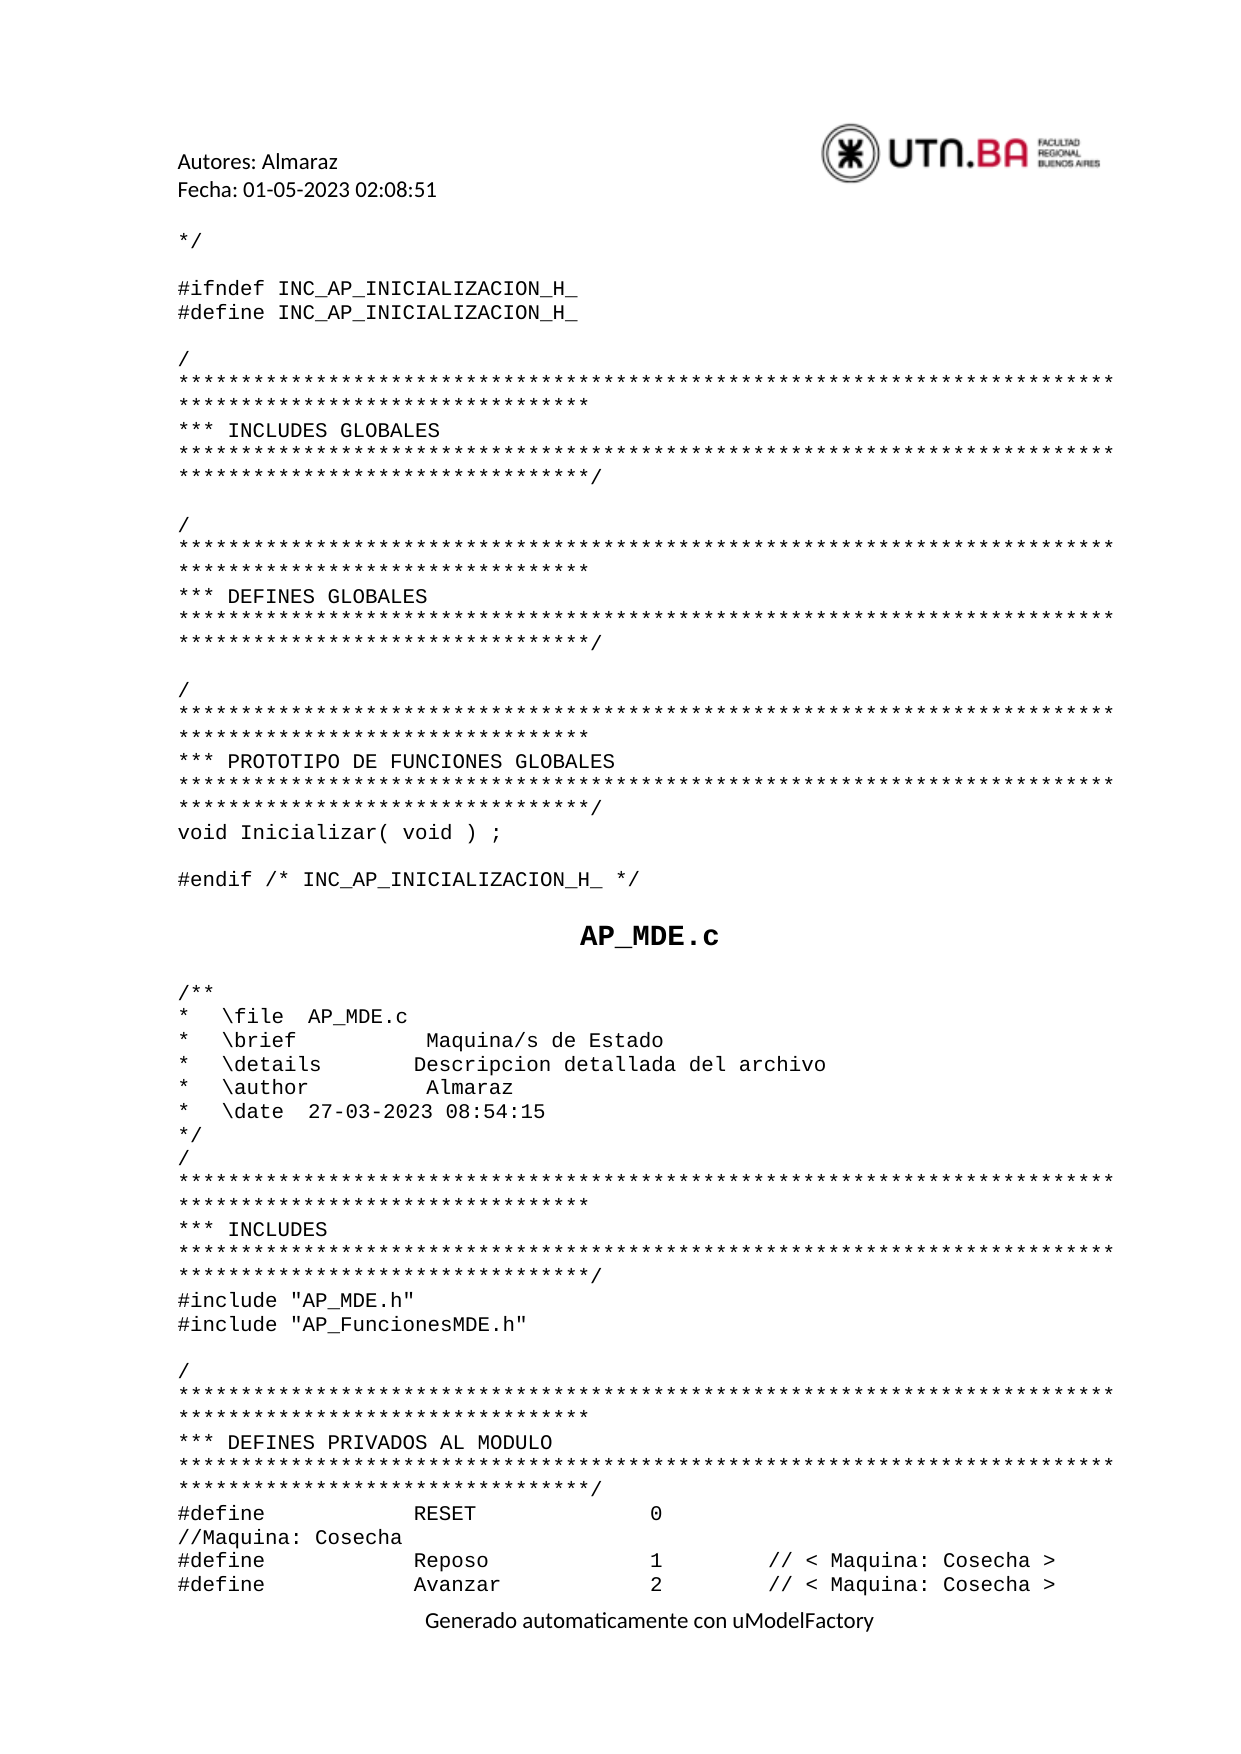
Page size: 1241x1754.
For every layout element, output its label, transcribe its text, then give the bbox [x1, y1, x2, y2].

text void Inicializar( void ) ; [177, 822, 1122, 846]
text #define RESET 0 [177, 1503, 1122, 1527]
text /************************************************************************************************************ [177, 680, 1122, 751]
text */ [177, 231, 1122, 254]
text ************************************************************************************************************/ [177, 1243, 1122, 1290]
text *** DEFINES GLOBALES [177, 586, 1122, 609]
table_header AP_MDE.c [177, 921, 1122, 954]
picture [809, 118, 1122, 189]
text /************************************************************************************************************ [177, 349, 1122, 420]
text * \details Descripcion detallada del archivo [177, 1054, 1122, 1077]
text * \date 27-03-2023 08:54:15 [177, 1101, 1122, 1125]
text *** PROTOTIPO DE FUNCIONES GLOBALES [177, 751, 1122, 775]
text /************************************************************************************************************ [177, 1361, 1122, 1432]
text /** [177, 983, 1122, 1006]
text /************************************************************************************************************ [177, 515, 1122, 586]
text #define INC_AP_INICIALIZACION_H_ [177, 302, 1122, 326]
text #include "AP_FuncionesMDE.h" [177, 1314, 1122, 1337]
text * \file AP_MDE.c [177, 1006, 1122, 1030]
text #endif /* INC_AP_INICIALIZACION_H_ */ [177, 869, 1122, 893]
text */ [177, 1125, 1122, 1148]
text #ifndef INC_AP_INICIALIZACION_H_ [177, 278, 1122, 302]
text #include "AP_MDE.h" [177, 1290, 1122, 1314]
text ************************************************************************************************************/ [177, 609, 1122, 657]
text * \author Almaraz [177, 1077, 1122, 1101]
text //Maquina: Cosecha [177, 1527, 1122, 1550]
text ************************************************************************************************************/ [177, 775, 1122, 822]
text ************************************************************************************************************/ [177, 1456, 1122, 1503]
text *** INCLUDES GLOBALES [177, 420, 1122, 444]
text #define Reposo 1 // < Maquina: Cosecha > [177, 1550, 1122, 1574]
text *** INCLUDES [177, 1219, 1122, 1243]
text *** DEFINES PRIVADOS AL MODULO [177, 1432, 1122, 1456]
text ************************************************************************************************************/ [177, 444, 1122, 491]
text #define Avanzar 2 // < Maquina: Cosecha > [177, 1574, 1122, 1598]
text * \brief Maquina/s de Estado [177, 1030, 1122, 1054]
text /************************************************************************************************************ [177, 1148, 1122, 1219]
